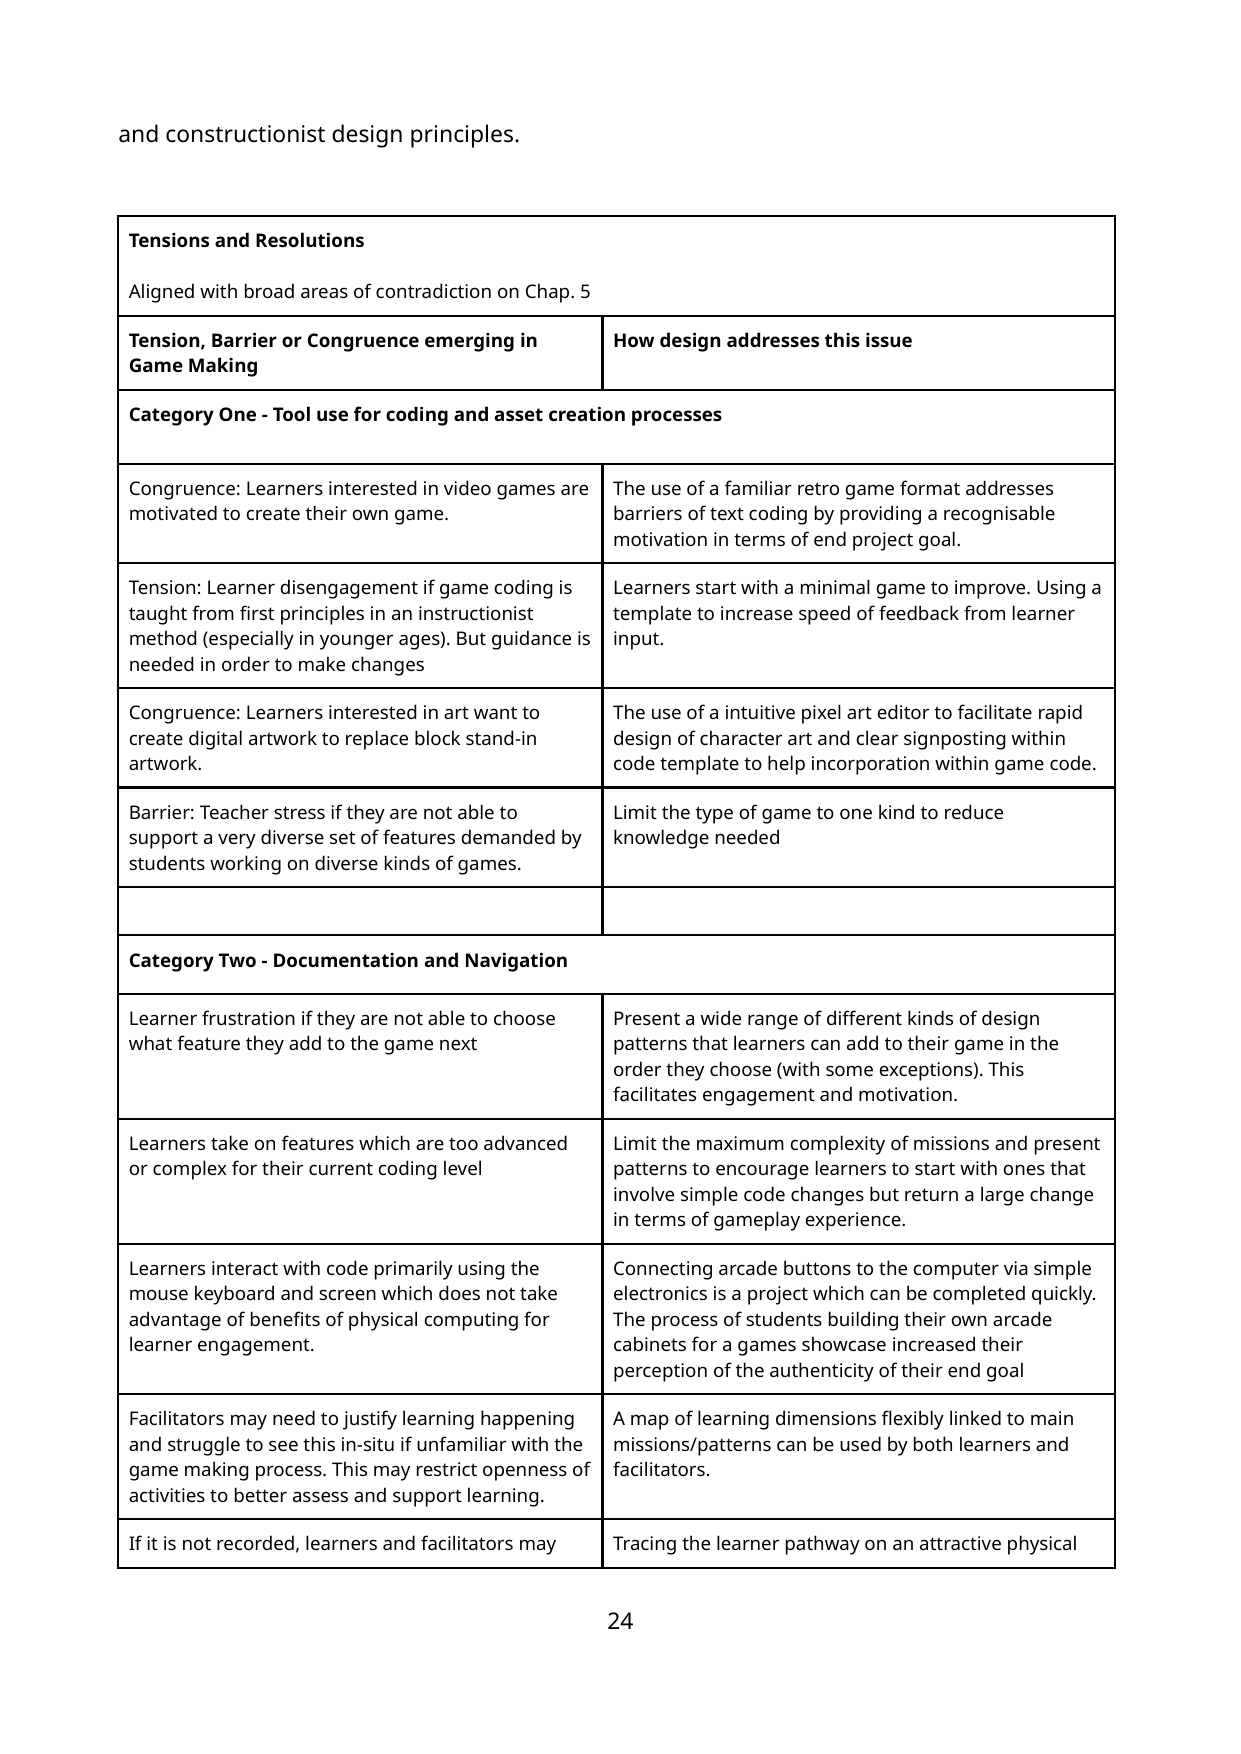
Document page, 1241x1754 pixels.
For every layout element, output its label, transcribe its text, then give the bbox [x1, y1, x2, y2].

table_cell Learners start with a minimal game to improve. Using a template to increase speed of feedback from learner input. [604, 564, 1114, 687]
table_cell Category One - Tool use for coding and asset creation processes [119, 391, 1114, 462]
table_cell [604, 888, 1114, 934]
table_cell [119, 888, 601, 934]
table_cell Learners interact with code primarily using the mouse keyboard and screen which does not take advantage of benefits of physical computing for learner engagement. [119, 1245, 601, 1393]
table_cell Connecting arcade buttons to the computer via simple electronics is a project which can be completed quickly. The process of students building their own arcade cabinets for a games showcase increased their perception of the authenticity of their end goal [604, 1245, 1114, 1393]
table_cell The use of a intuitive pixel art editor to facilitate rapid design of character art and clear signposting within code template to help incorporation within game code. [604, 689, 1114, 786]
table_cell Tracing the learner pathway on an attractive physical [604, 1520, 1114, 1567]
text and constructionist design principles. [118, 118, 1122, 149]
table_cell Present a wide range of different kinds of design patterns that learners can add to their game in the order they choose (with some exceptions). This facilitates engagement and motivation. [604, 995, 1114, 1118]
table_cell Category Two - Documentation and Navigation [119, 936, 1114, 993]
table_cell Tension: Learner disengagement if game coding is taught from first principles in an instructionist method (especially in younger ages). But guidance is needed in order to make changes [119, 564, 601, 687]
table_cell Congruence: Learners interested in video games are motivated to create their own game. [119, 465, 601, 562]
table_cell Learners take on features which are too advanced or complex for their current coding level [119, 1120, 601, 1243]
table_cell If it is not recorded, learners and facilitators may [119, 1520, 601, 1567]
table_cell The use of a familiar retro game format addresses barriers of text coding by providing a recognisable motivation in terms of end project goal. [604, 465, 1114, 562]
table_cell Congruence: Learners interested in art want to create digital artwork to replace block stand-in artwork. [119, 689, 601, 786]
table_cell Learner frustration if they are not able to choose what feature they add to the game next [119, 995, 601, 1118]
table_cell Limit the type of game to one kind to reduce knowledge needed [604, 789, 1114, 886]
table_cell Tension, Barrier or Congruence emerging in Game Making [119, 317, 601, 388]
table_cell Facilitators may need to justify learning happening and struggle to see this in-situ if unfamiliar with the game making process. This may restrict openness of activities to better assess and support learning. [119, 1395, 601, 1518]
table_header Tensions and Resolutions Aligned with broad areas of contradiction on Chap. 5 [119, 217, 1114, 314]
table_cell Barrier: Teacher stress if they are not able to support a very diverse set of features demanded by students working on diverse kinds of games. [119, 789, 601, 886]
table_cell A map of learning dimensions flexibly linked to main missions/patterns can be used by both learners and facilitators. [604, 1395, 1114, 1518]
table_cell Limit the maximum complexity of missions and present patterns to encourage learners to start with ones that involve simple code changes but return a large change in terms of gameplay experience. [604, 1120, 1114, 1243]
table_cell How design addresses this issue [604, 317, 1114, 388]
